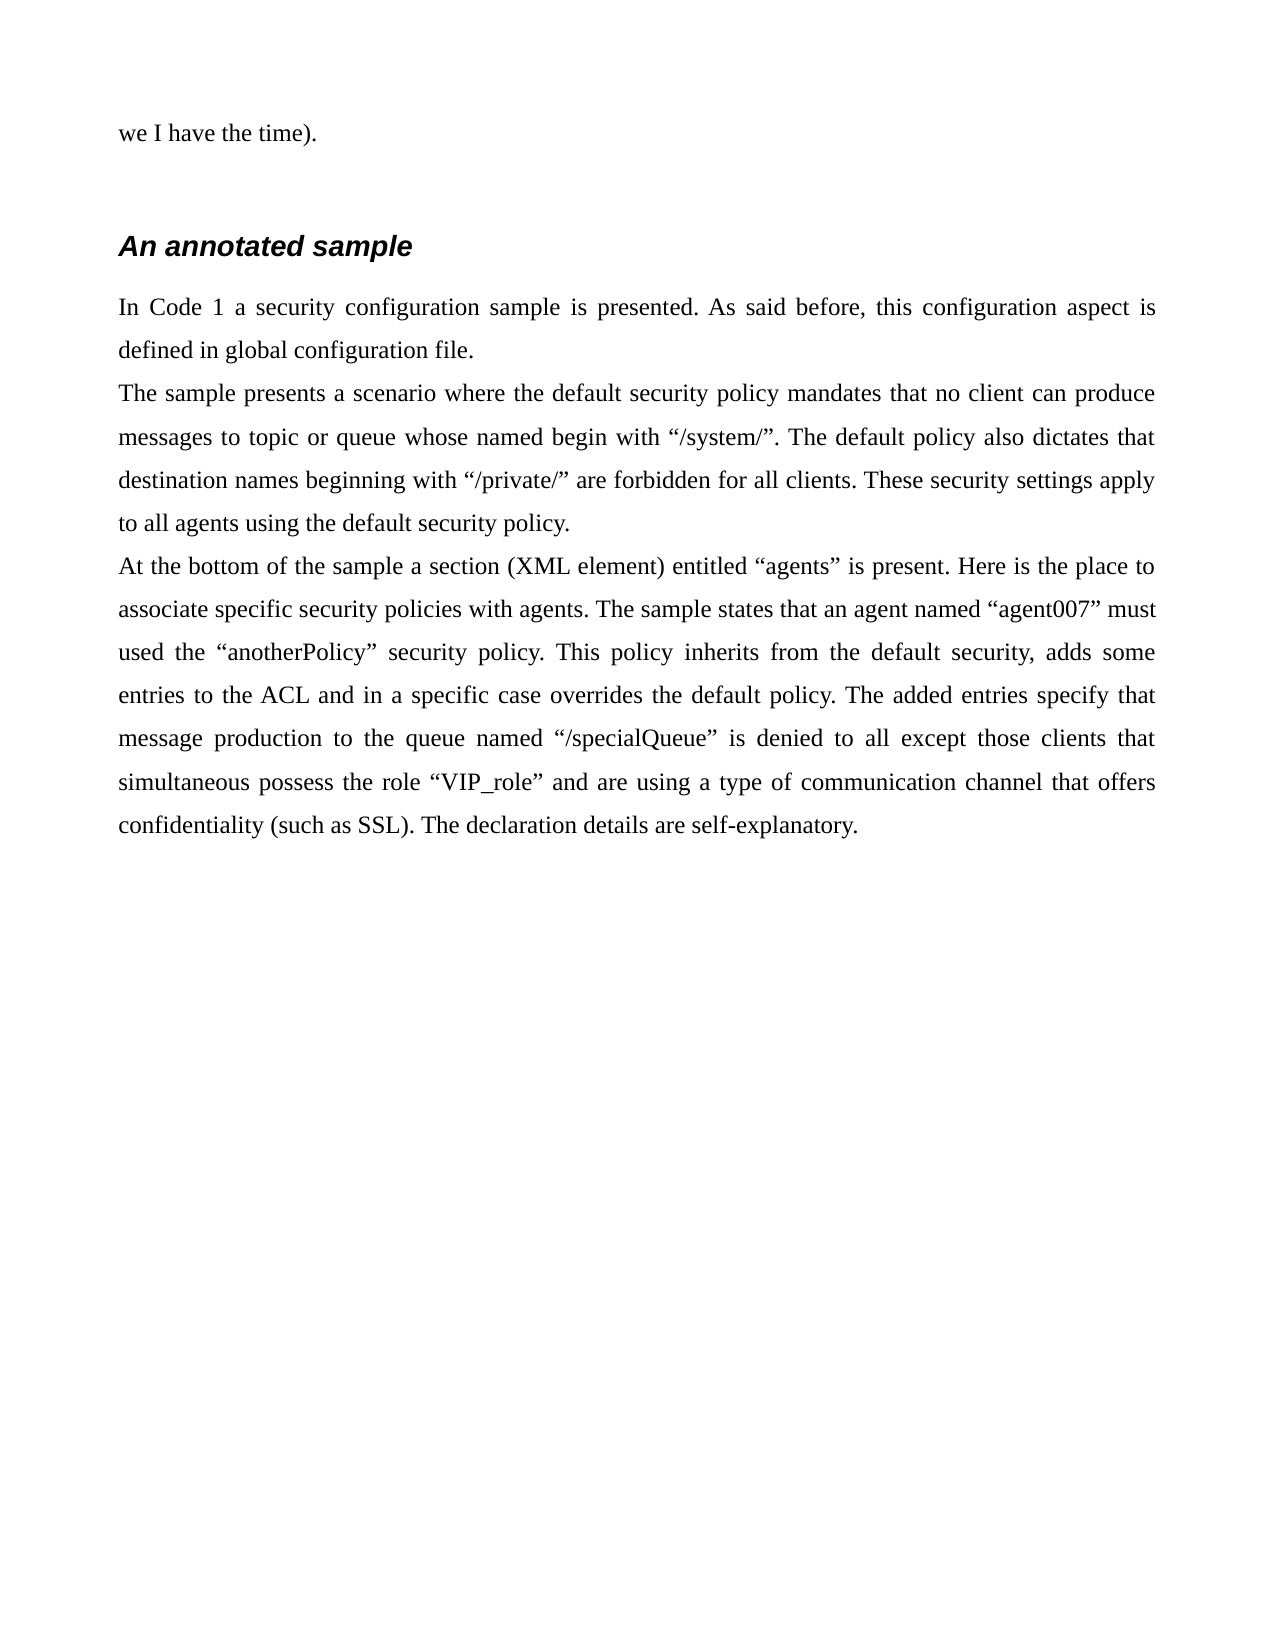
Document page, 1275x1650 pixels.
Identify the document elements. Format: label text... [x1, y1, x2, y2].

subtitle An annotated sample [118, 229, 1157, 263]
text In Code 1 a security configuration sample is presented. As said before, this configuration aspect is defined in global configuration file. [118, 292, 1157, 364]
text we I have the time). [118, 118, 1157, 147]
text At the bottom of the sample a section (XML element) entitled “agents” is present. Here is the place to associate specific security policies with agents. The sample states that an agent named “agent007” must used the “anotherPolicy” security policy. This policy inherits from the default security, adds some entries to the ACL and in a specific case overrides the default policy. The added entries specify that message production to the queue named “/specialQueue” is denied to all except those clients that simultaneous possess the role “VIP_role” and are using a type of communication channel that offers confidentiality (such as SSL). The declaration details are self-explanatory. [118, 551, 1157, 838]
text The sample presents a scenario where the default security policy mandates that no client can produce messages to topic or queue whose named begin with “/system/”. The default policy also dictates that destination names beginning with “/private/” are forbidden for all clients. These security settings apply to all agents using the default security policy. [118, 378, 1157, 537]
